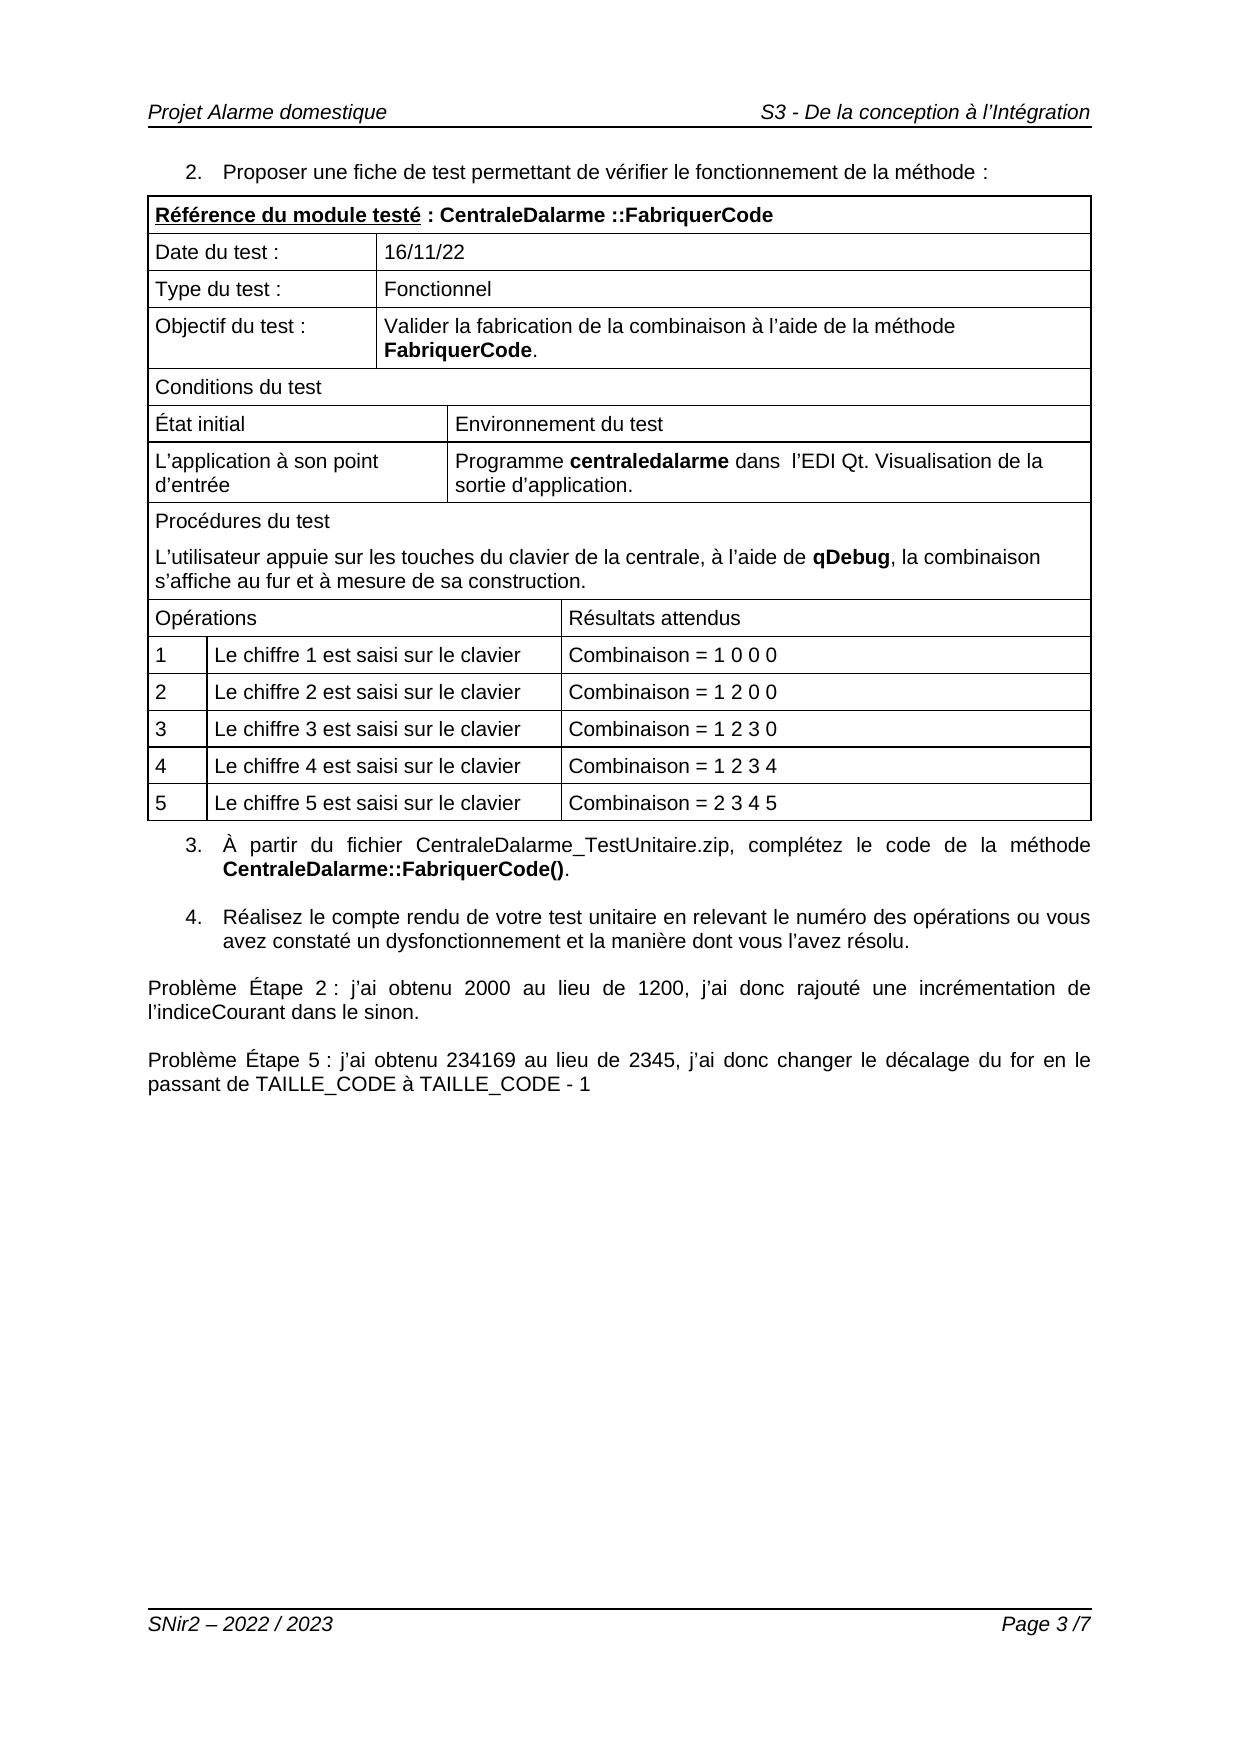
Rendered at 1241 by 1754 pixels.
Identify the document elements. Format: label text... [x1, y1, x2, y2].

table_cell Le chiffre 1 est saisi sur le clavier [208, 637, 561, 673]
text Problème Étape 5 : j’ai obtenu 234169 au lieu de 2345, j’ai donc changer le décalage du for en le passant de TAILLE_CODE à TAILLE_CODE - 1 [148, 1047, 1092, 1095]
table_cell Procédures du test L’utilisateur appuie sur les touches du clavier de la centrale, à l’aide de qDebug, la combinaison s’affiche au fur et à mesure de sa construction. [149, 503, 1090, 599]
table_cell 2 [149, 674, 206, 709]
table_cell Combinaison = 1 2 3 4 [562, 748, 1090, 783]
list Réalisez le compte rendu de votre test unitaire en relevant le numéro des opérations ou vous avez constaté un dysfonctionnement et la manière dont vous l’avez résolu. [185, 904, 1092, 952]
table_cell Le chiffre 4 est saisi sur le clavier [208, 748, 561, 783]
text Problème Étape 2 : j’ai obtenu 2000 au lieu de 1200, j’ai donc rajouté une incrémentation de l’indiceCourant dans le sinon. [148, 976, 1092, 1024]
table_cell 16/11/22 [377, 234, 1090, 270]
table_cell 4 [149, 748, 206, 783]
list À partir du fichier CentraleDalarme_TestUnitaire.zip, complétez le code de la méthode CentraleDalarme::FabriquerCode(). [185, 833, 1092, 881]
table_cell Conditions du test [149, 369, 1090, 404]
table_cell Opérations [149, 600, 561, 636]
table_cell Combinaison = 1 2 3 0 [562, 711, 1090, 746]
table_cell Combinaison = 2 3 4 5 [562, 784, 1090, 820]
table_header Référence du module testé : CentraleDalarme ::FabriquerCode [149, 197, 1090, 233]
table_cell Combinaison = 1 2 0 0 [562, 674, 1090, 709]
table_cell Programme centraledalarme dans l’EDI Qt. Visualisation de la sortie d’application. [448, 443, 1090, 502]
table_cell Le chiffre 3 est saisi sur le clavier [208, 711, 561, 746]
list Proposer une fiche de test permettant de vérifier le fonctionnement de la méthode : [185, 159, 1092, 183]
table_cell Le chiffre 2 est saisi sur le clavier [208, 674, 561, 709]
table_cell 5 [149, 784, 206, 820]
table_cell 1 [149, 637, 206, 673]
table_cell Fonctionnel [377, 271, 1090, 307]
table_cell État initial [149, 406, 447, 441]
table_cell Combinaison = 1 0 0 0 [562, 637, 1090, 673]
table_cell Le chiffre 5 est saisi sur le clavier [208, 784, 561, 820]
table_cell Objectif du test : [149, 308, 376, 368]
table_cell Environnement du test [448, 406, 1090, 441]
table_cell 3 [149, 711, 206, 746]
table_cell Résultats attendus [562, 600, 1090, 636]
table_cell L’application à son point d’entrée [149, 443, 447, 502]
table_cell Date du test : [149, 234, 376, 270]
table_cell Type du test : [149, 271, 376, 307]
table_cell Valider la fabrication de la combinaison à l’aide de la méthode FabriquerCode. [377, 308, 1090, 368]
